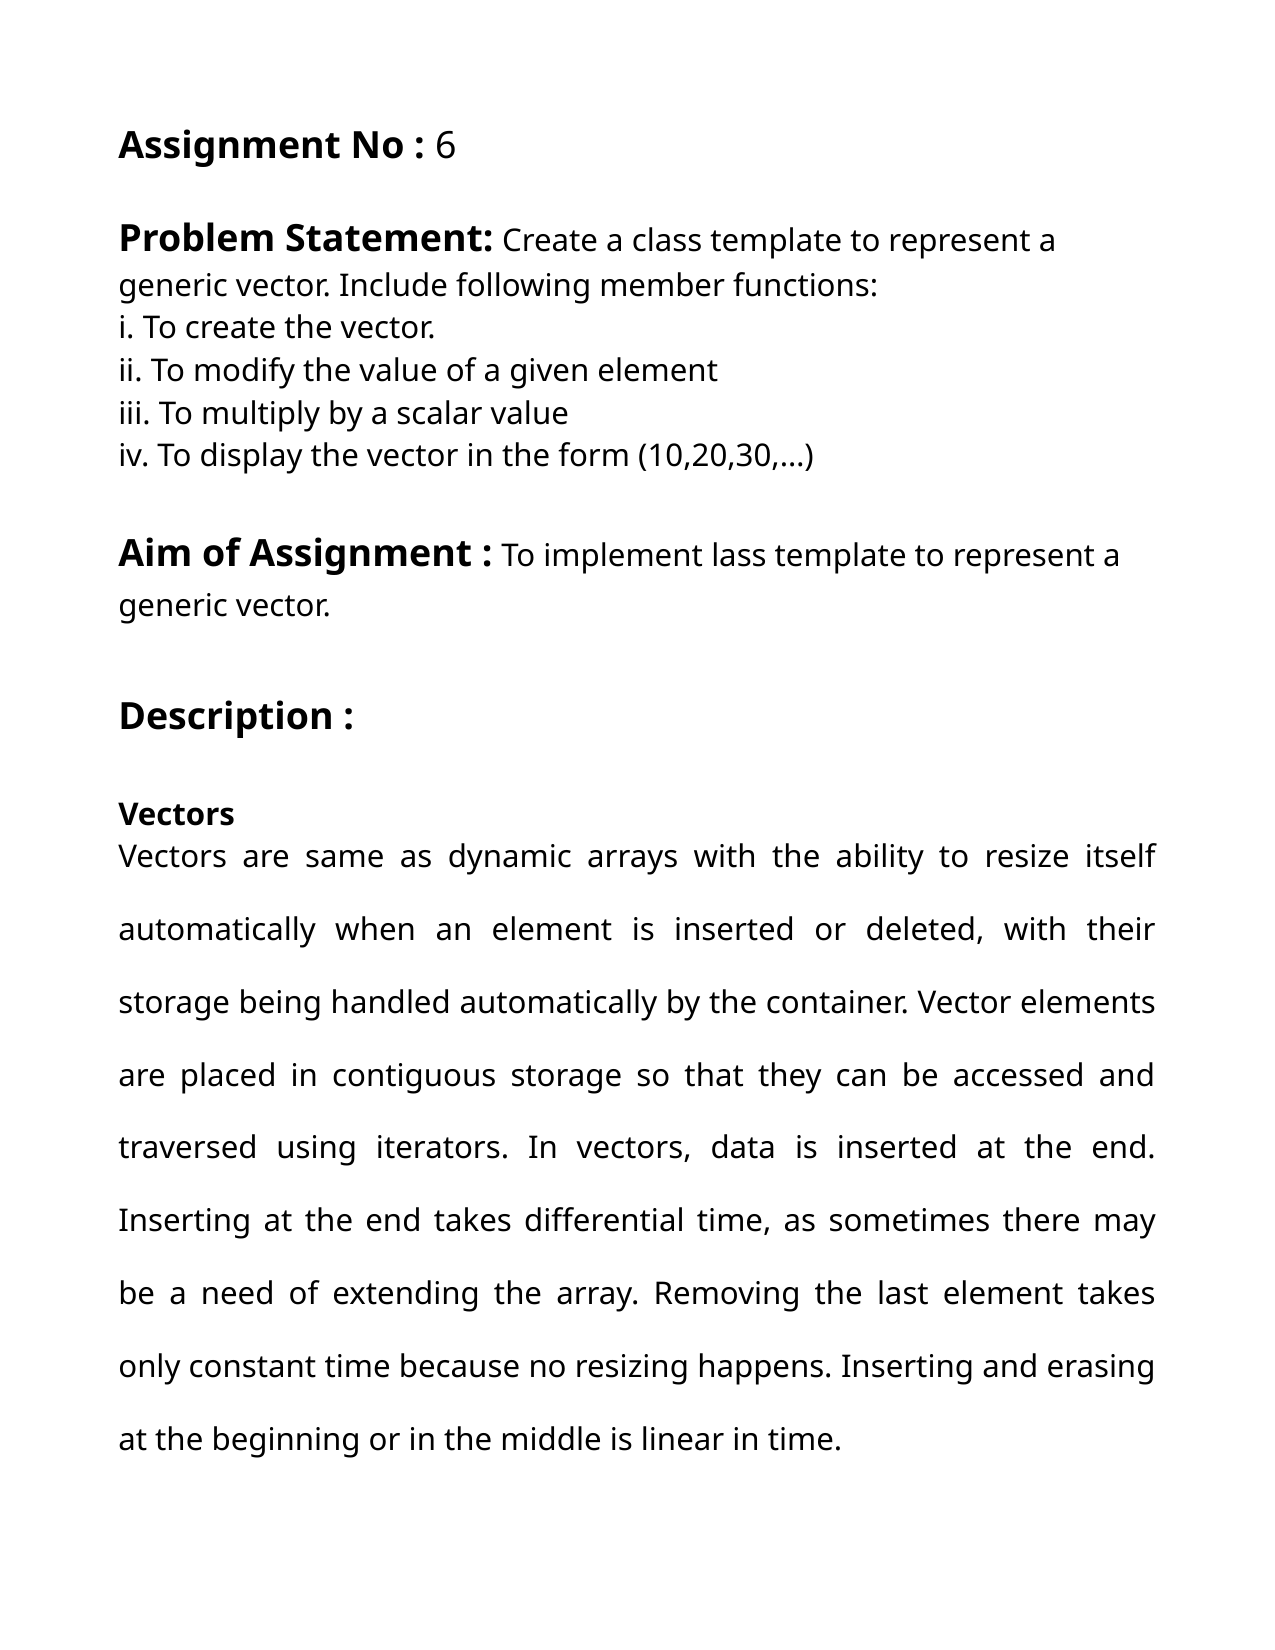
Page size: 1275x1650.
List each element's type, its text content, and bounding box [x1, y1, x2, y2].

text Aim of Assignment : To implement lass template to represent a generic vector. [118, 476, 1157, 626]
text Assignment No : 6 [118, 118, 1157, 169]
text Description : [118, 647, 1157, 741]
text Vectors are same as dynamic arrays with the ability to resize itself automatically when an element is inserted or deleted, with their storage being handled automatically by the container. Vector elements are placed in contiguous storage so that they can be accessed and traversed using iterators. In vectors, data is inserted at the end. Inserting at the end takes differential time, as sometimes there may be a need of extending the array. Removing the last element takes only constant time because no resizing happens. Inserting and erasing at the beginning or in the middle is linear in time. [118, 834, 1157, 1459]
text Problem Statement: Create a class template to represent a generic vector. Include following member functions: i. To create the vector. ii. To modify the value of a given element iii. To multiply by a scalar value iv. To display the vector in the form (10,20,30,…) [118, 169, 1157, 476]
text Vectors [118, 792, 1157, 834]
